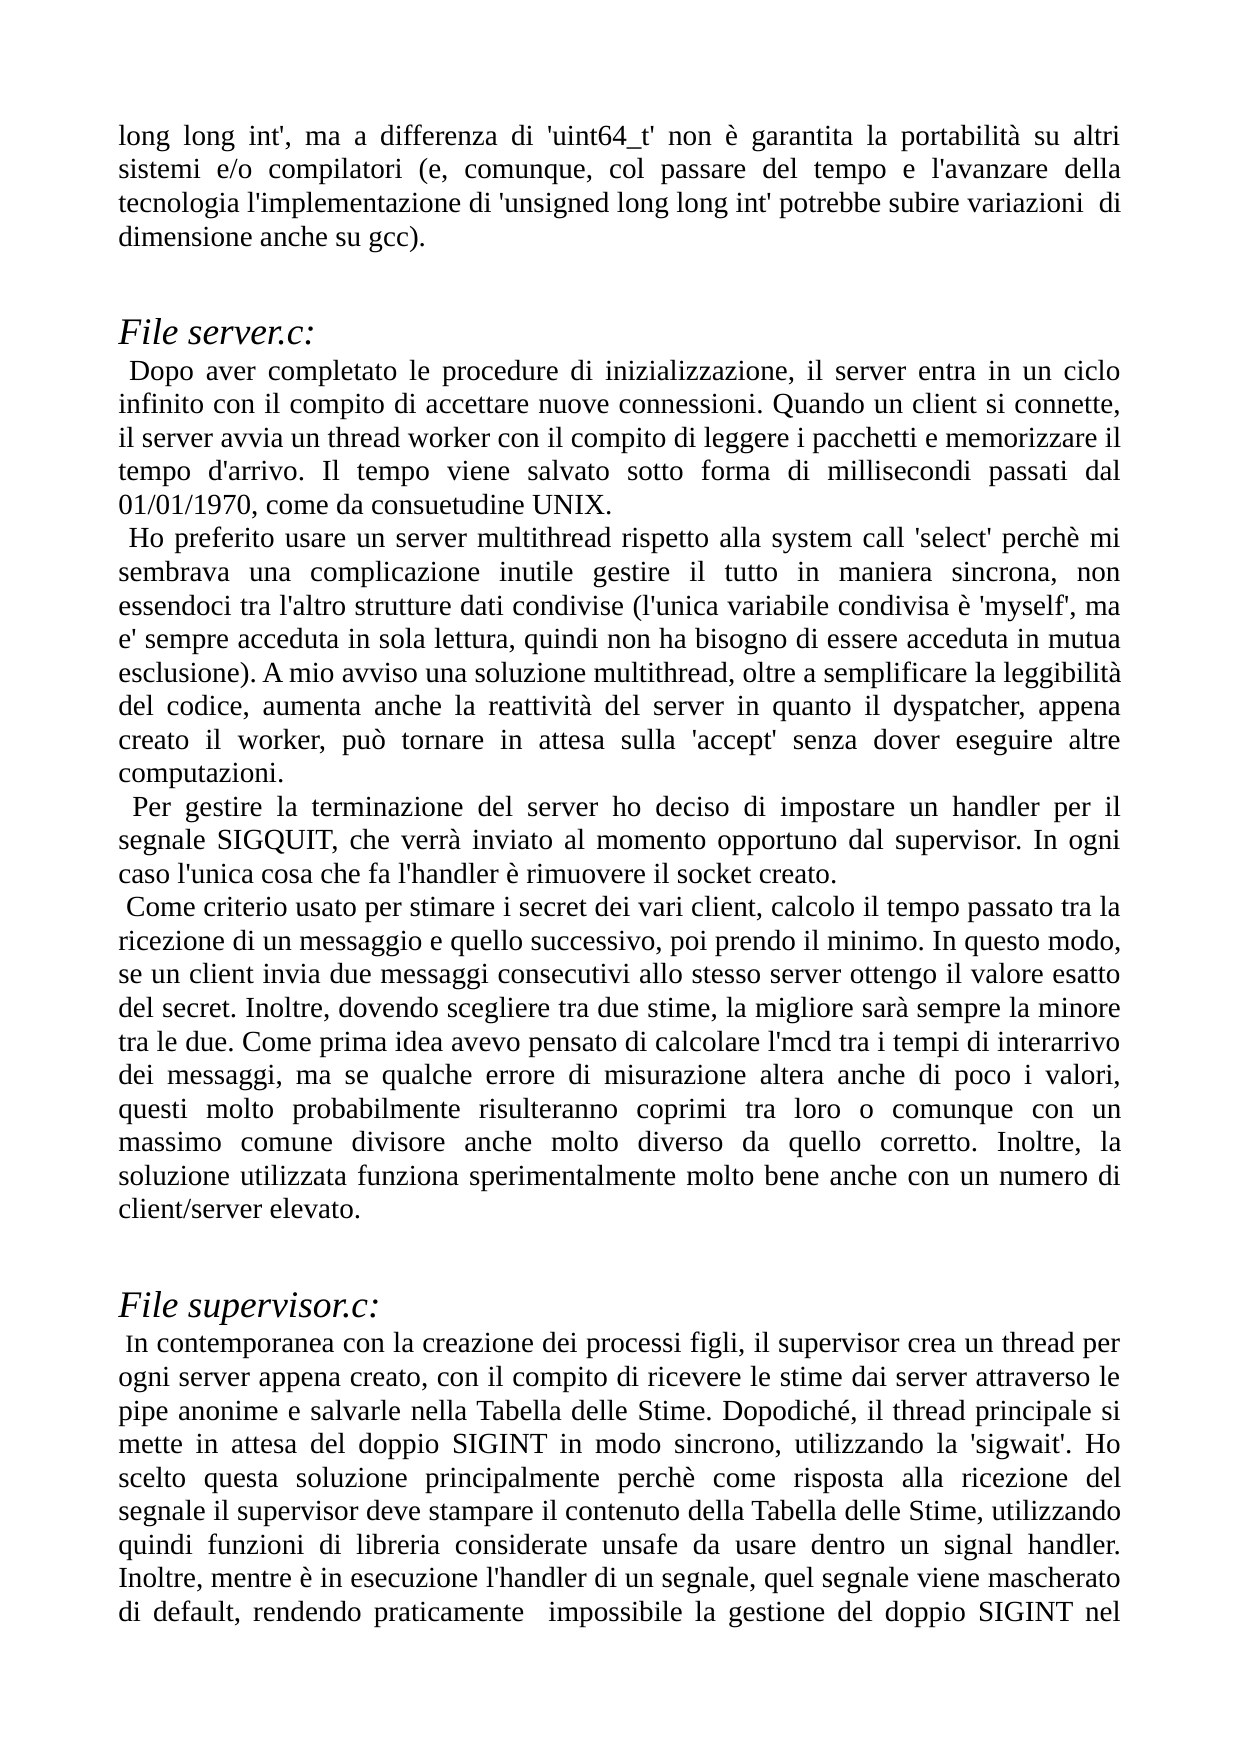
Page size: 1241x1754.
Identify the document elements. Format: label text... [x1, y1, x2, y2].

text File server.c: [118, 310, 1122, 353]
text File supervisor.c: [118, 1282, 1122, 1326]
text Dopo aver completato le procedure di inizializzazione, il server entra in un ciclo infinito con il compito di accettare nuove connessioni. Quando un client si connette, il server avvia un thread worker con il compito di leggere i pacchetti e memorizzare il tempo d'arrivo. Il tempo viene salvato sotto forma di millisecondi passati dal 01/01/1970, come da consuetudine UNIX. [118, 353, 1122, 521]
text Ho preferito usare un server multithread rispetto alla system call 'select' perchè mi sembrava una complicazione inutile gestire il tutto in maniera sincrona, non essendoci tra l'altro strutture dati condivise (l'unica variabile condivisa è 'myself', ma e' sempre acceduta in sola lettura, quindi non ha bisogno di essere acceduta in mutua esclusione). A mio avviso una soluzione multithread, oltre a semplificare la leggibilità del codice, aumenta anche la reattività del server in quanto il dyspatcher, appena creato il worker, può tornare in attesa sulla 'accept' senza dover eseguire altre computazioni. [118, 521, 1122, 789]
text Per gestire la terminazione del server ho deciso di impostare un handler per il segnale SIGQUIT, che verrà inviato al momento opportuno dal supervisor. In ogni caso l'unica cosa che fa l'handler è rimuovere il socket creato. [118, 789, 1122, 889]
text In contemporanea con la creazione dei processi figli, il supervisor crea un thread per ogni server appena creato, con il compito di ricevere le stime dai server attraverso le pipe anonime e salvarle nella Tabella delle Stime. Dopodiché, il thread principale si mette in attesa del doppio SIGINT in modo sincrono, utilizzando la 'sigwait'. Ho scelto questa soluzione principalmente perchè come risposta alla ricezione del segnale il supervisor deve stampare il contenuto della Tabella delle Stime, utilizzando quindi funzioni di libreria considerate unsafe da usare dentro un signal handler. Inoltre, mentre è in esecuzione l'handler di un segnale, quel segnale viene mascherato di default, rendendo praticamente impossibile la gestione del doppio SIGINT nel [118, 1326, 1122, 1627]
text Come criterio usato per stimare i secret dei vari client, calcolo il tempo passato tra la ricezione di un messaggio e quello successivo, poi prendo il minimo. In questo modo, se un client invia due messaggi consecutivi allo stesso server ottengo il valore esatto del secret. Inoltre, dovendo scegliere tra due stime, la migliore sarà sempre la minore tra le due. Come prima idea avevo pensato di calcolare l'mcd tra i tempi di interarrivo dei messaggi, ma se qualche errore di misurazione altera anche di poco i valori, questi molto probabilmente risulteranno coprimi tra loro o comunque con un massimo comune divisore anche molto diverso da quello corretto. Inoltre, la soluzione utilizzata funziona sperimentalmente molto bene anche con un numero di client/server elevato. [118, 889, 1122, 1225]
text long long int', ma a differenza di 'uint64_t' non è garantita la portabilità su altri sistemi e/o compilatori (e, comunque, col passare del tempo e l'avanzare della tecnologia l'implementazione di 'unsigned long long int' potrebbe subire variazioni di dimensione anche su gcc). [118, 118, 1122, 252]
